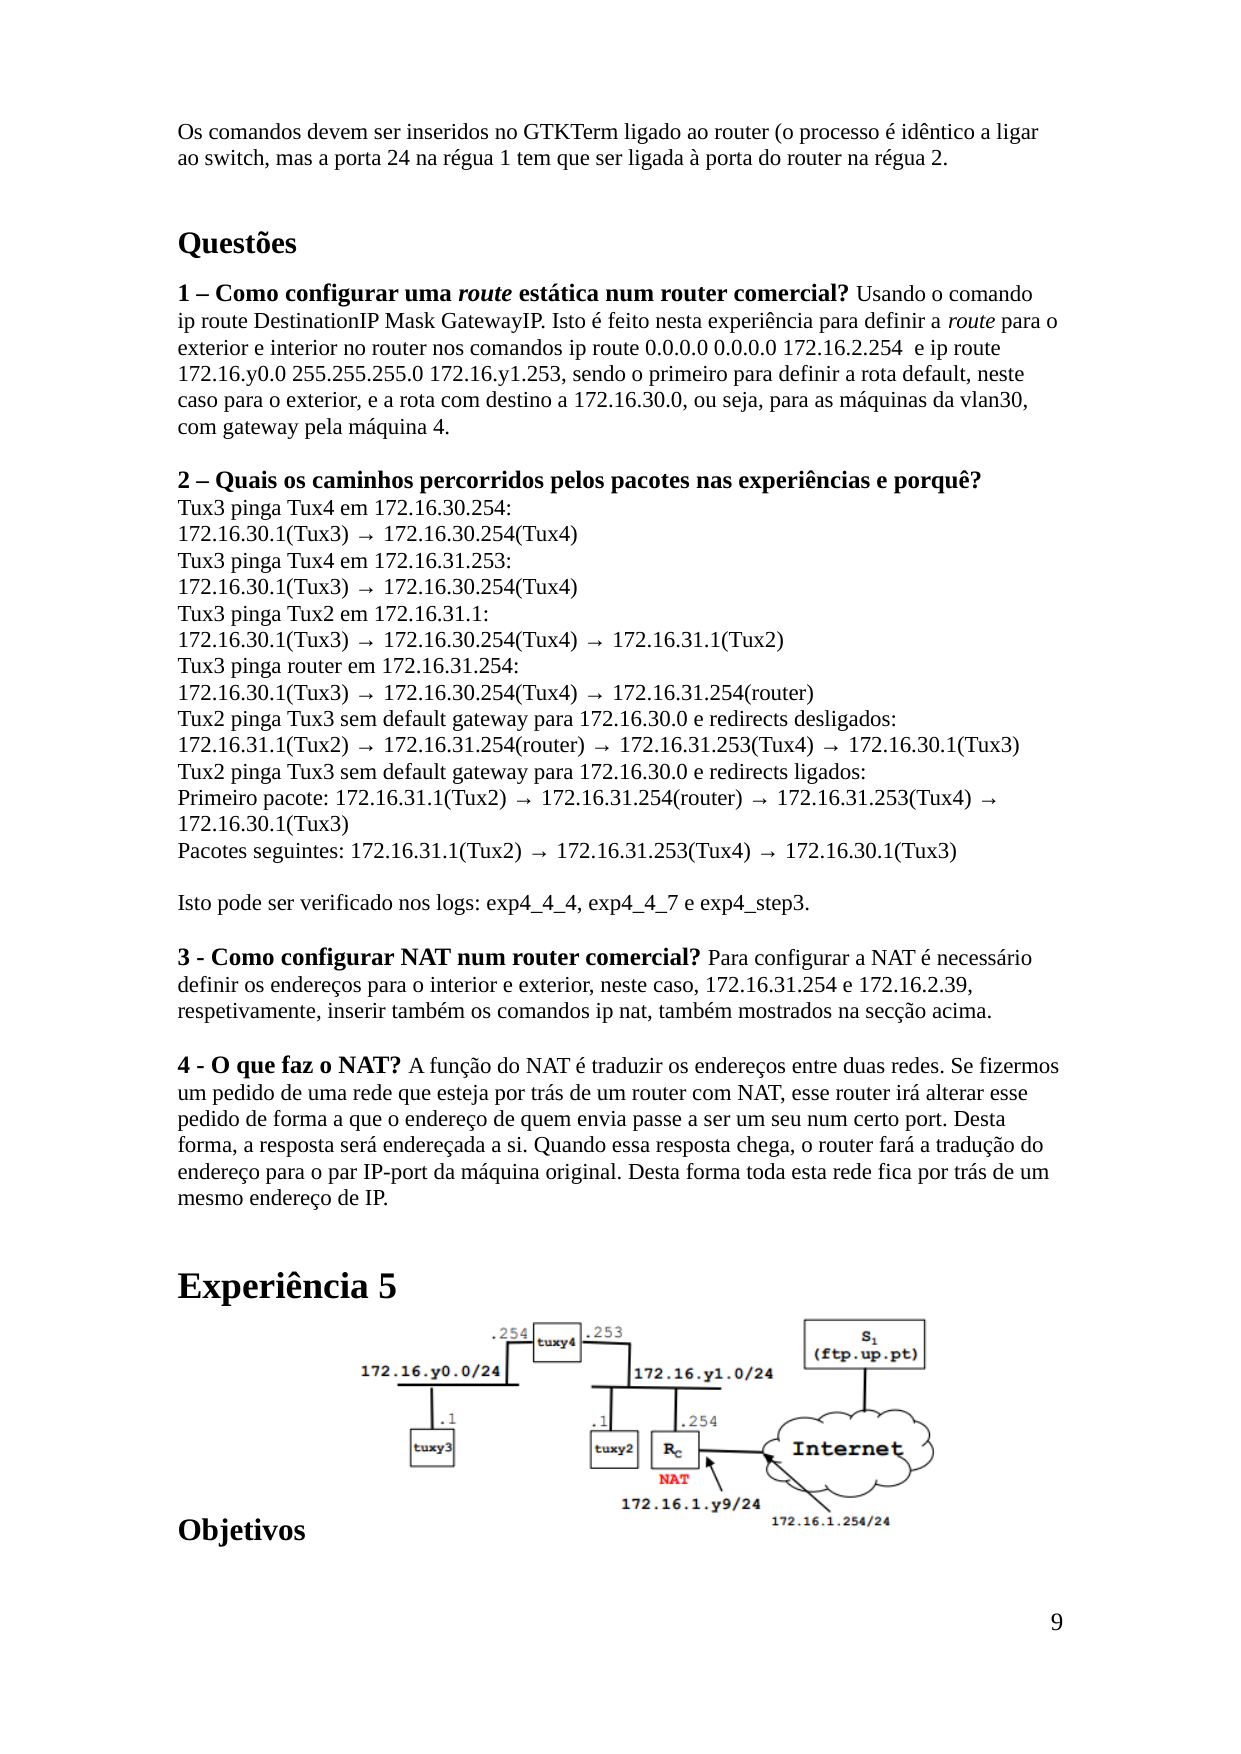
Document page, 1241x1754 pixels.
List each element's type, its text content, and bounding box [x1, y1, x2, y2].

text Tux2 pinga Tux3 sem default gateway para 172.16.30.0 e redirects desligados: [177, 705, 1063, 731]
text 3 - Como configurar NAT num router comercial? Para configurar a NAT é necessário definir os endereços para o interior e exterior, neste caso, 172.16.31.254 e 172.16.2.39, respetivamente, inserir também os comandos ip nat, também mostrados na secção acima. [177, 942, 1063, 1024]
text 172.16.30.1(Tux3) → 172.16.30.254(Tux4) [177, 521, 1063, 547]
text Tux3 pinga router em 172.16.31.254: [177, 652, 1063, 679]
text Isto pode ser verificado nos logs: exp4_4_4, exp4_4_7 e exp4_step3. [177, 889, 1063, 916]
text Questões [177, 225, 1063, 261]
text ip route DestinationIP Mask GatewayIP. Isto é feito nesta experiência para definir a route para o exterior e interior no router nos comandos ip route 0.0.0.0 0.0.0.0 172.16.2.254 e ip route 172.16.y0.0 255.255.255.0 172.16.y1.253, sendo o primeiro para definir a rota default, neste caso para o exterior, e a rota com destino a 172.16.30.0, ou seja, para as máquinas da vlan30, com gateway pela máquina 4. [177, 307, 1063, 439]
text [949, 1511, 1063, 1547]
text Primeiro pacote: 172.16.31.1(Tux2) → 172.16.31.254(router) → 172.16.31.253(Tux4) → 172.16.30.1(Tux3) [177, 784, 1063, 837]
text Tux3 pinga Tux4 em 172.16.30.254: [177, 494, 1063, 521]
text 172.16.31.1(Tux2) → 172.16.31.254(router) → 172.16.31.253(Tux4) → 172.16.30.1(Tux3) [177, 731, 1063, 758]
text 2 – Quais os caminhos percorridos pelos pacotes nas experiências e porquê? [177, 465, 1063, 494]
text Os comandos devem ser inseridos no GTKTerm ligado ao router (o processo é idêntico a ligar ao switch, mas a porta 24 na régua 1 tem que ser ligada à porta do router na régua 2. [177, 118, 1063, 171]
text Pacotes seguintes: 172.16.31.1(Tux2) → 172.16.31.253(Tux4) → 172.16.30.1(Tux3) [177, 837, 1063, 863]
picture [344, 1306, 949, 1553]
text Tux2 pinga Tux3 sem default gateway para 172.16.30.0 e redirects ligados: [177, 758, 1063, 784]
text 172.16.30.1(Tux3) → 172.16.30.254(Tux4) [177, 573, 1063, 599]
text 172.16.30.1(Tux3) → 172.16.30.254(Tux4) → 172.16.31.1(Tux2) [177, 626, 1063, 652]
text 4 - O que faz o NAT? A função do NAT é traduzir os endereços entre duas redes. Se fizermos um pedido de uma rede que esteja por trás de um router com NAT, esse router irá alterar esse pedido de forma a que o endereço de quem envia passe a ser um seu num certo port. Desta forma, a resposta será endereçada a si. Quando essa resposta chega, o router fará a tradução do endereço para o par IP-port da máquina original. Desta forma toda esta rede fica por trás de um mesmo endereço de IP. [177, 1050, 1063, 1211]
text 172.16.30.1(Tux3) → 172.16.30.254(Tux4) → 172.16.31.254(router) [177, 679, 1063, 705]
text 1 – Como configurar uma route estática num router comercial? Usando o comando [177, 278, 1063, 307]
text Tux3 pinga Tux2 em 172.16.31.1: [177, 599, 1063, 626]
text Objetivos [177, 1511, 344, 1547]
text Tux3 pinga Tux4 em 172.16.31.253: [177, 547, 1063, 573]
text Experiência 5 [177, 1263, 1063, 1306]
